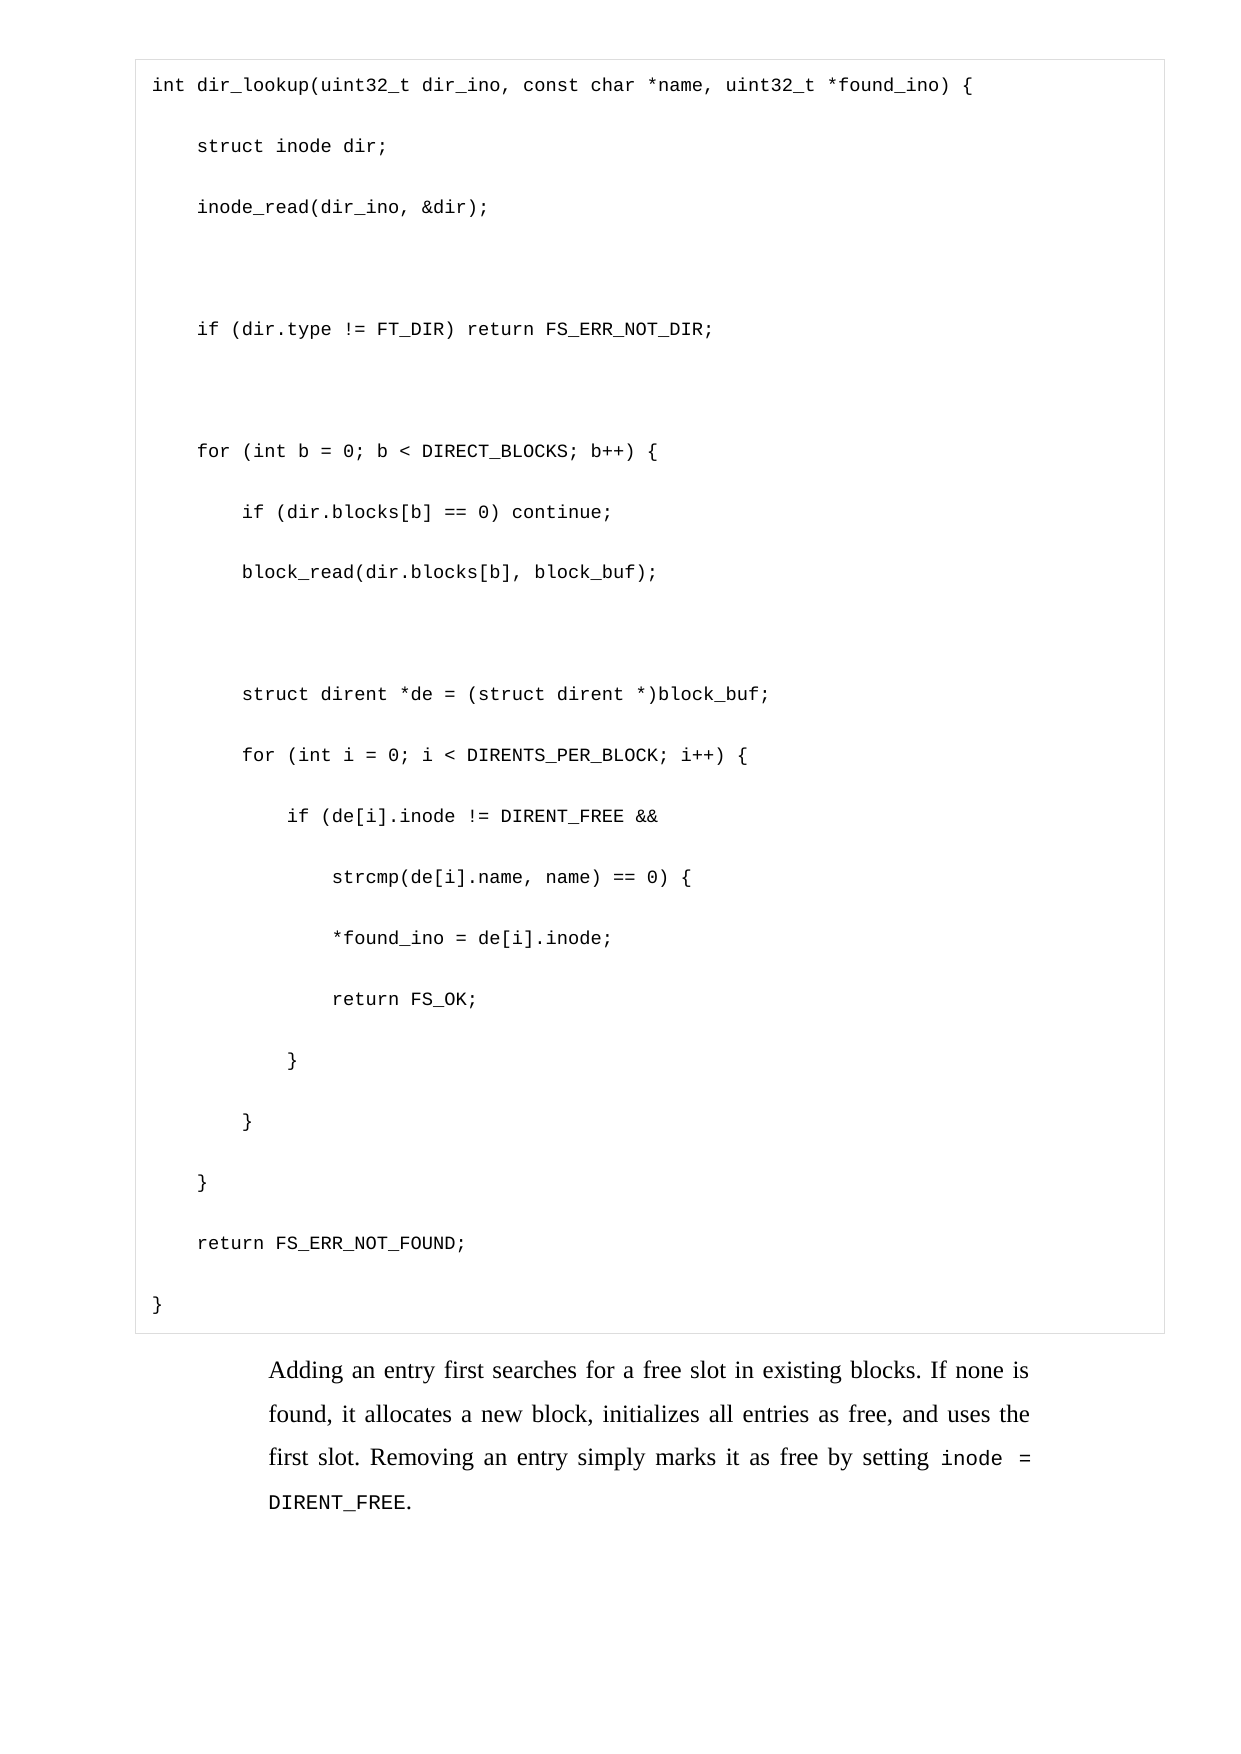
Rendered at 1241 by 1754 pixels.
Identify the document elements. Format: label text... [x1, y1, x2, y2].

text int dir_lookup(uint32_t dir_ino, const char *name, uint32_t *found_ino) { [136, 60, 1164, 97]
text if (dir.type != FT_DIR) return FS_ERR_NOT_DIR; [136, 303, 1164, 341]
text } [136, 1095, 1164, 1133]
text } [136, 1156, 1164, 1194]
text if (de[i].inode != DIRENT_FREE && [136, 790, 1164, 828]
text *found_ino = de[i].inode; [136, 912, 1164, 950]
text inode_read(dir_ino, &dir); [136, 181, 1164, 219]
text } [136, 1034, 1164, 1072]
text struct inode dir; [136, 120, 1164, 158]
text return FS_ERR_NOT_FOUND; [136, 1217, 1164, 1255]
text for (int i = 0; i < DIRENTS_PER_BLOCK; i++) { [136, 729, 1164, 767]
text block_read(dir.blocks[b], block_buf); [136, 547, 1164, 584]
text return FS_OK; [136, 973, 1164, 1011]
text strcmp(de[i].name, name) == 0) { [136, 851, 1164, 889]
text Adding an entry first searches for a free slot in existing blocks. If none is found, it allocates a new block, initializes all entries as free, and uses the first slot. Removing an entry simply marks it as free by setting inode = DIRENT_FREE. [268, 1356, 1031, 1515]
text if (dir.blocks[b] == 0) continue; [136, 486, 1164, 524]
text for (int b = 0; b < DIRECT_BLOCKS; b++) { [136, 425, 1164, 463]
text } [136, 1278, 1164, 1333]
text struct dirent *de = (struct dirent *)block_buf; [136, 668, 1164, 706]
